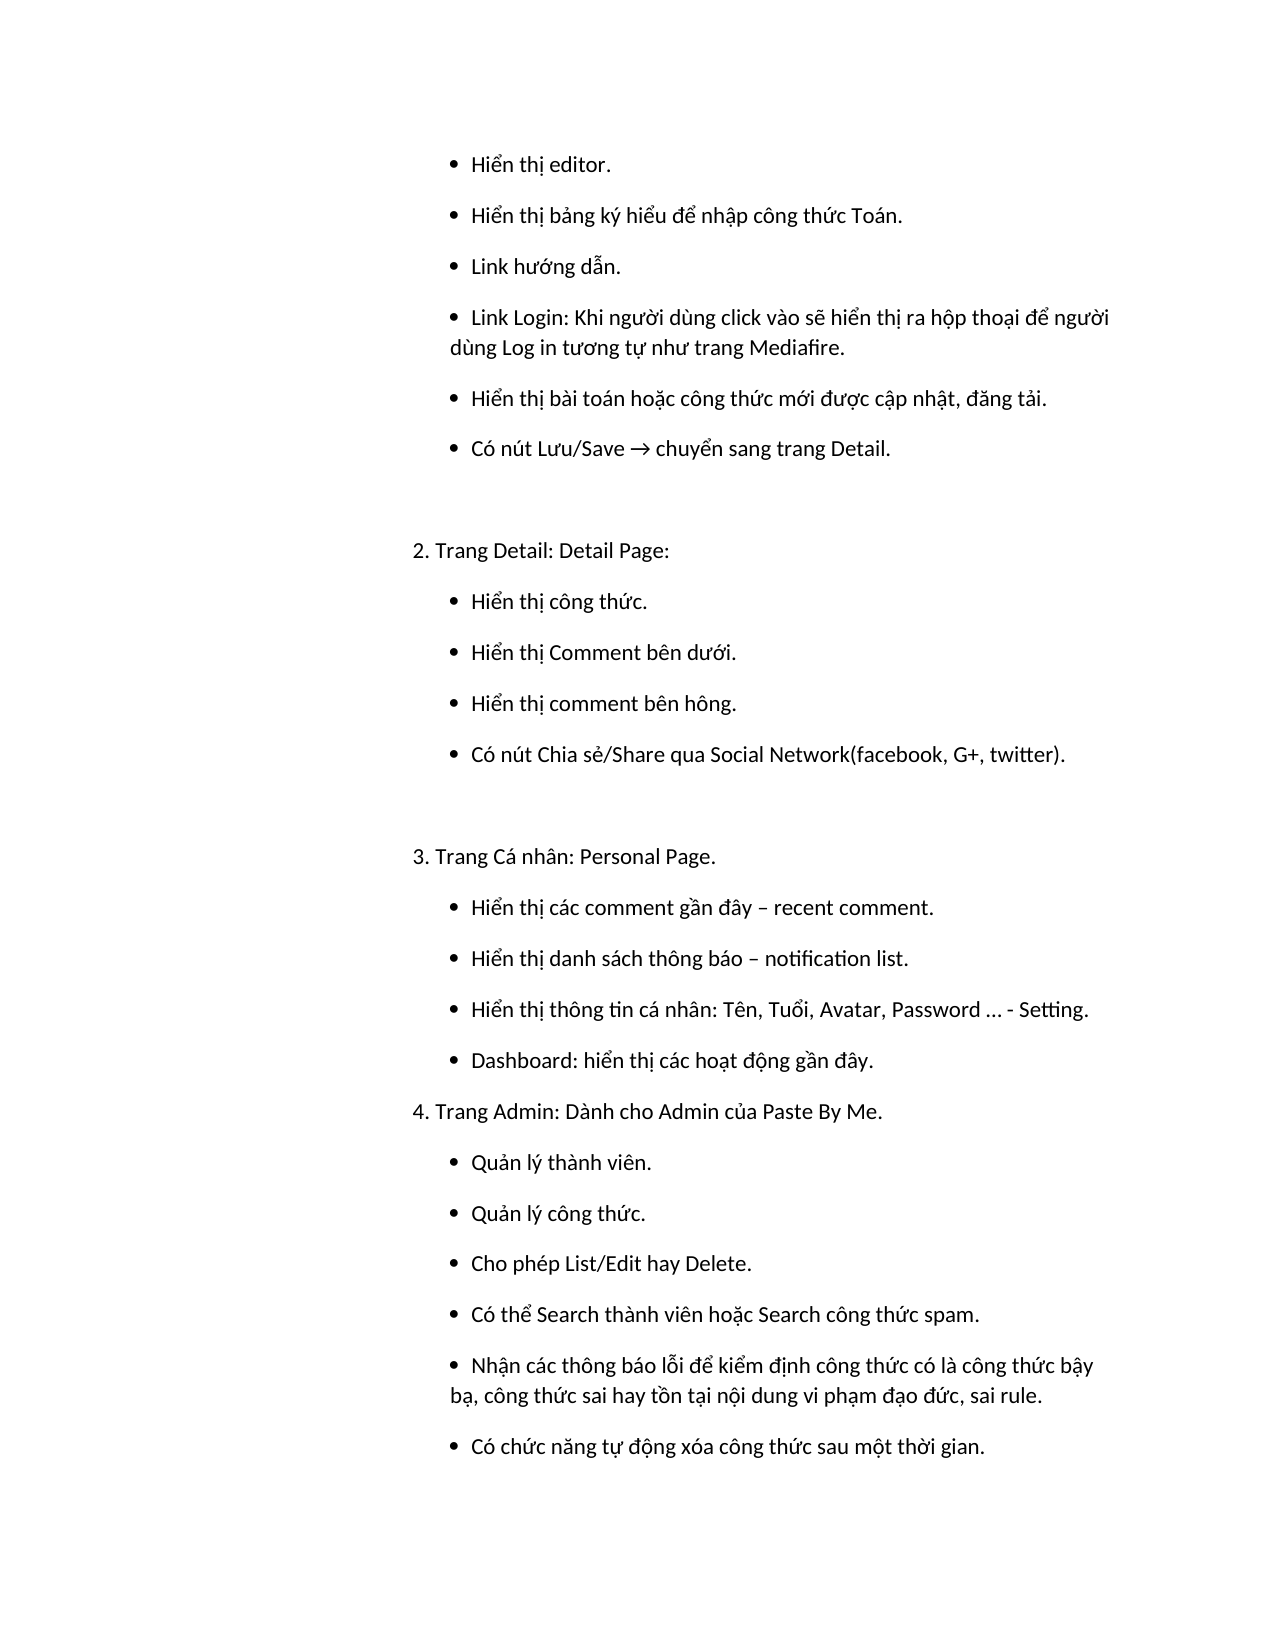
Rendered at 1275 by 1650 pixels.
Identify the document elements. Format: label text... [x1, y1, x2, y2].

text · Có nút Chia sẻ/Share qua Social Network(facebook, G+, twitter). [450, 740, 1125, 768]
text · Có nút Lưu/Save → chuyển sang trang Detail. [450, 434, 1125, 463]
text · Hiển thị comment bên hông. [450, 689, 1125, 717]
text · Quản lý thành viên. [450, 1148, 1125, 1176]
text · Cho phép List/Edit hay Delete. [450, 1249, 1125, 1278]
text · Hiển thị Comment bên dưới. [450, 638, 1125, 666]
text 4. Trang Admin: Dành cho Admin của Paste By Me. [412, 1097, 1125, 1125]
text · Có thể Search thành viên hoặc Search công thức spam. [450, 1301, 1125, 1328]
text · Hiển thị bảng ký hiểu để nhập công thức Toán. [450, 201, 1125, 229]
text · Link hướng dẫn. [450, 252, 1125, 280]
text · Hiển thị danh sách thông báo – notification list. [450, 944, 1125, 972]
text · Hiển thị editor. [450, 150, 1125, 178]
text 2. Trang Detail: Detail Page: [412, 536, 1125, 564]
text · Có chức năng tự động xóa công thức sau một thời gian. [450, 1432, 1125, 1460]
text 3. Trang Cá nhân: Personal Page. [412, 842, 1125, 870]
text · Nhận các thông báo lỗi để kiểm định công thức có là công thức bậy bạ, công thức sai hay tồn tại nội dung vi phạm đạo đức, sai rule. [450, 1351, 1125, 1409]
text · Link Login: Khi người dùng click vào sẽ hiển thị ra hộp thoại để người dùng Log in tương tự như trang Mediafire. [450, 303, 1125, 361]
text · Dashboard: hiển thị các hoạt động gần đây. [450, 1046, 1125, 1074]
text · Quản lý công thức. [450, 1199, 1125, 1227]
text · Hiển thị công thức. [450, 587, 1125, 615]
text · Hiển thị các comment gần đây – recent comment. [450, 893, 1125, 921]
text · Hiển thị bài toán hoặc công thức mới được cập nhật, đăng tải. [450, 384, 1125, 412]
text · Hiển thị thông tin cá nhân: Tên, Tuổi, Avatar, Password … - Setting. [450, 995, 1125, 1023]
